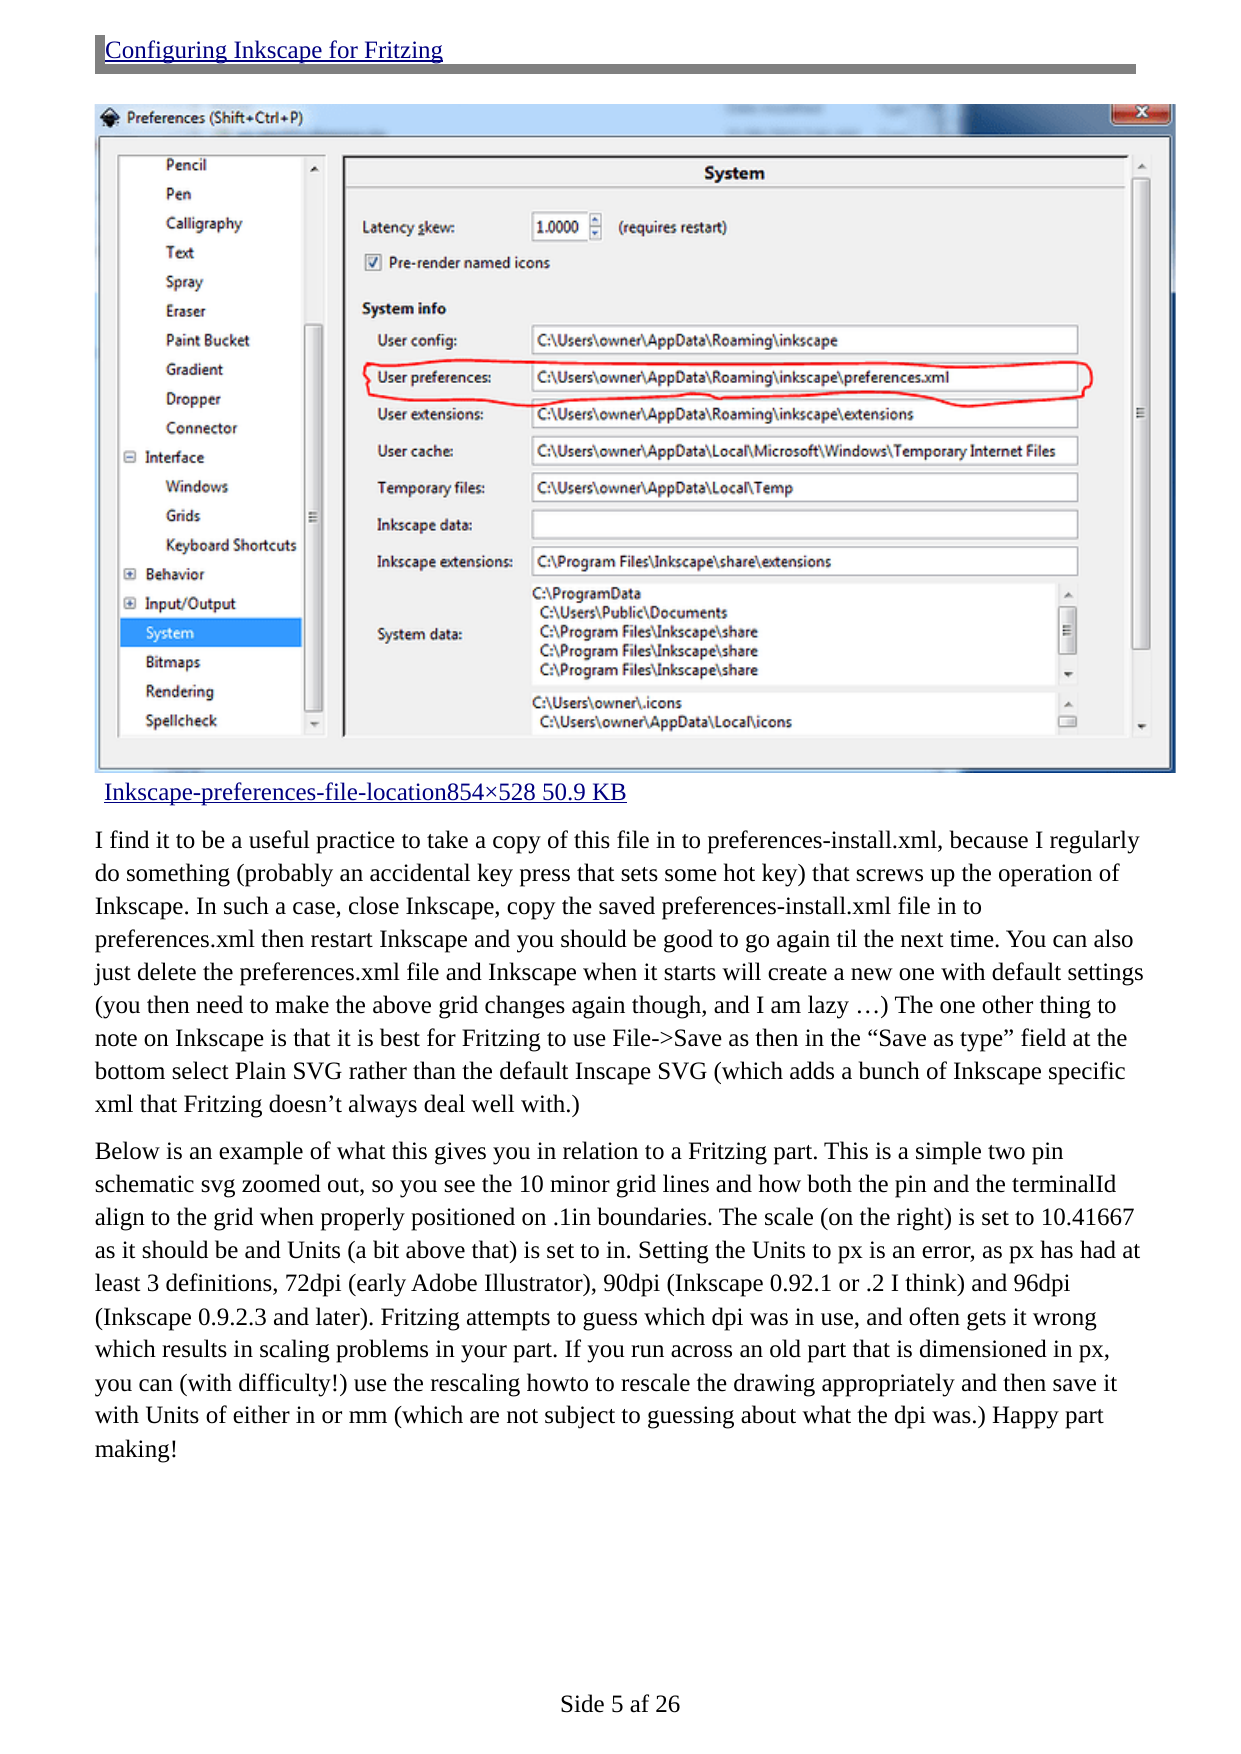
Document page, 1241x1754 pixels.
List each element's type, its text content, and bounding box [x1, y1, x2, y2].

text Inkscape-preferences-file-location854×528 50.9 KB [104, 777, 1136, 806]
text Below is an example of what this gives you in relation to a Fritzing part. This is a simple two pin schematic svg zoomed out, so you see the 10 minor grid lines and how both the pin and the terminalId align to the grid when properly positioned on .1in boundaries. The scale (on the right) is set to 10.41667 as it should be and Units (a bit above that) is set to in. Setting the Units to px is an error, as px has had at least 3 definitions, 72dpi (early Adobe Illustrator), 90dpi (Inkscape 0.92.1 or .2 I think) and 96dpi (Inkscape 0.9.2.3 and later). Fritzing attempts to guess which dpi was in use, and often gets it wrong which results in scaling problems in your part. If you run across an old part that is dimensioned in px, you can (with difficulty!) use the rescaling howto to rescale the drawing appropriately and then save it with Units of either in or mm (which are not subject to guessing about what the dpi was.) Happy part making! [94, 1136, 1146, 1462]
picture [94, 104, 1176, 773]
text I find it to be a useful practice to take a copy of this file in to preferences-install.xml, because I regularly do something (probably an accidental key press that sets some hot key) that screws up the operation of Inkscape. In such a case, close Inkscape, copy the saved preferences-install.xml file in to preferences.xml then restart Inkscape and you should be good to go again til the next time. You can also just delete the preferences.xml file and Inkscape when it starts will create a new one with default settings (you then need to make the above grid changes again though, and I am lazy …) The one other thing to note on Inkscape is that it is best for Fritzing to use File->Save as then in the “Save as type” field at the bottom select Plain SVG rather than the default Inscape SVG (which adds a bunch of Inkscape specific xml that Fritzing doesn’t always deal well with.) [94, 825, 1146, 1118]
